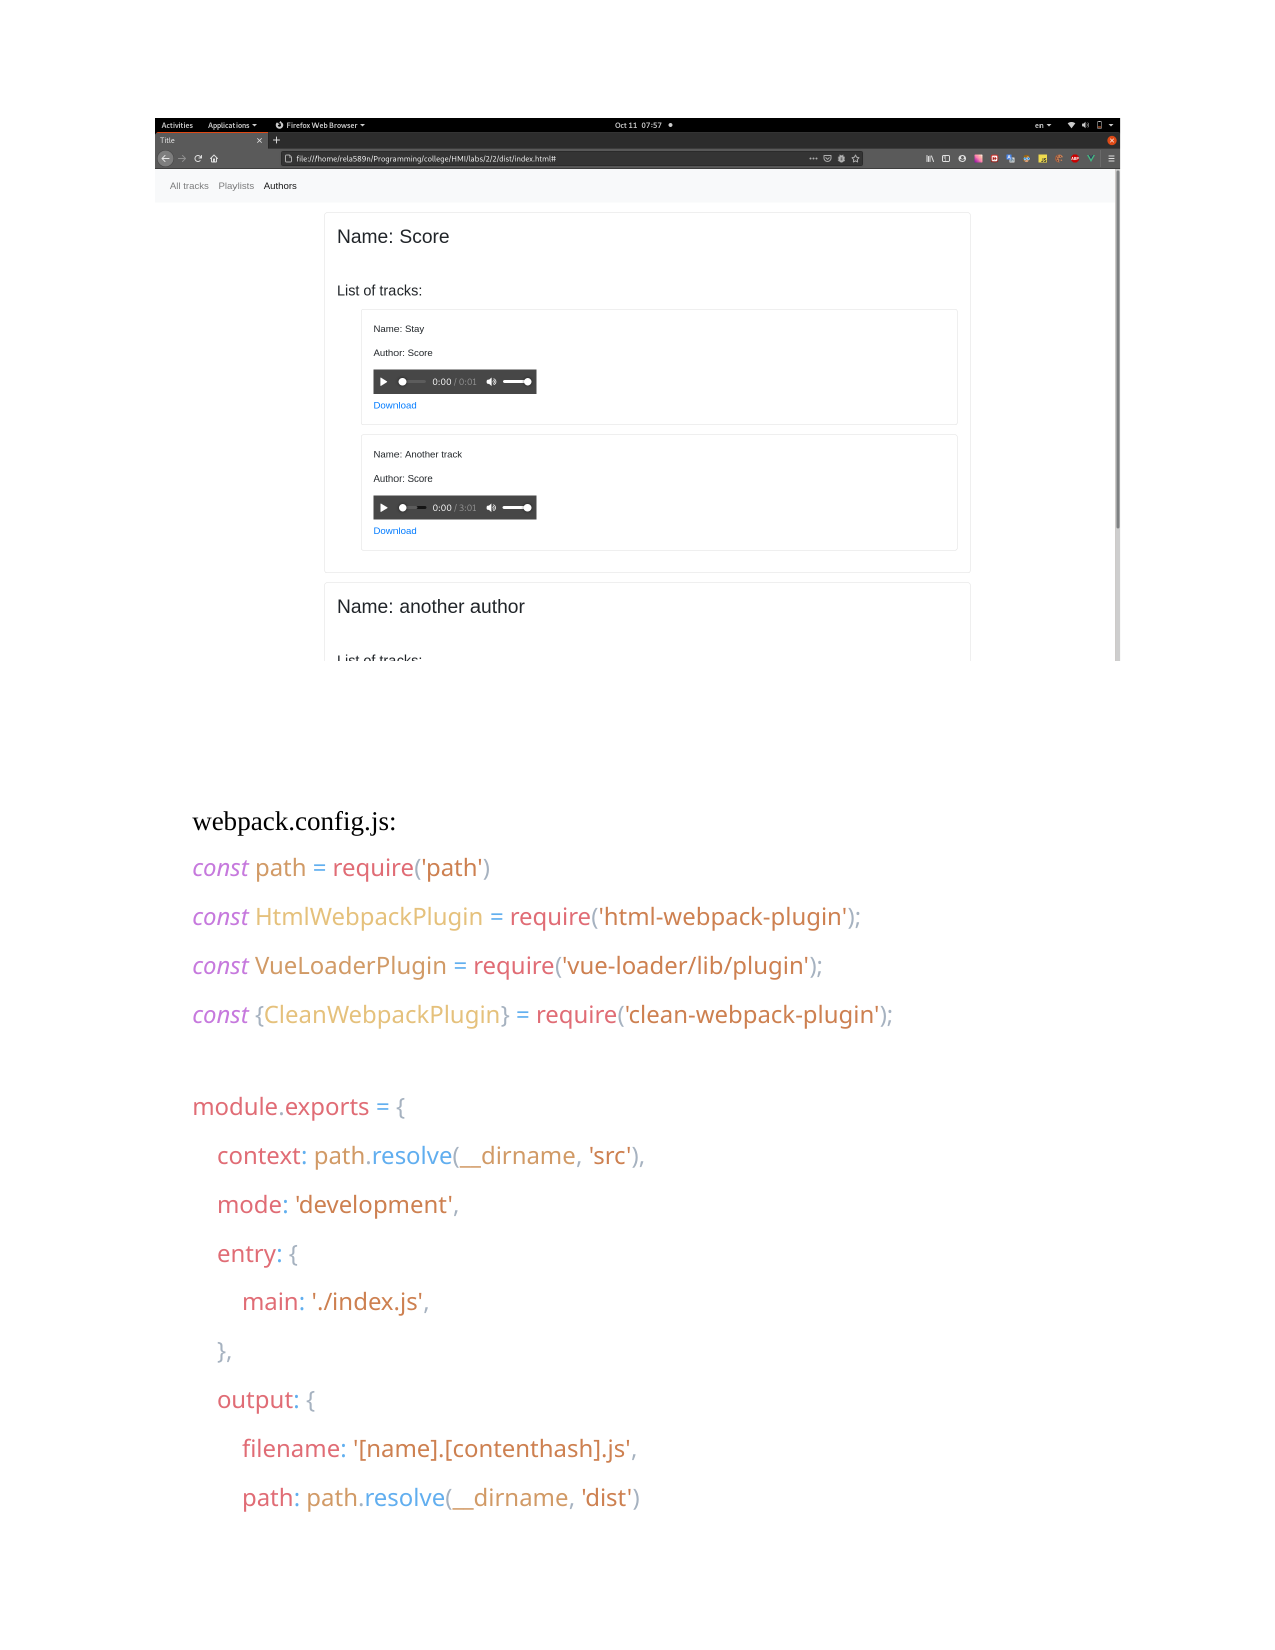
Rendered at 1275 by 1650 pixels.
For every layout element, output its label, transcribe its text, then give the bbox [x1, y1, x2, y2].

text webpack.config.js: [192, 804, 1157, 836]
picture [155, 118, 1121, 661]
text const path = require('path') const HtmlWebpackPlugin = require('html-webpack-plugin'); const VueLoaderPlugin = require('vue-loader/lib/plugin'); const {CleanWebpackPlugin} = require('clean-webpack-plugin'); module.exports = { context: path.resolve(__dirname, 'src'), mode: 'development', entry: { main: './index.js', }, output: { filename: '[name].[contenthash].js', path: path.resolve(__dirname, 'dist') [192, 851, 1157, 1513]
